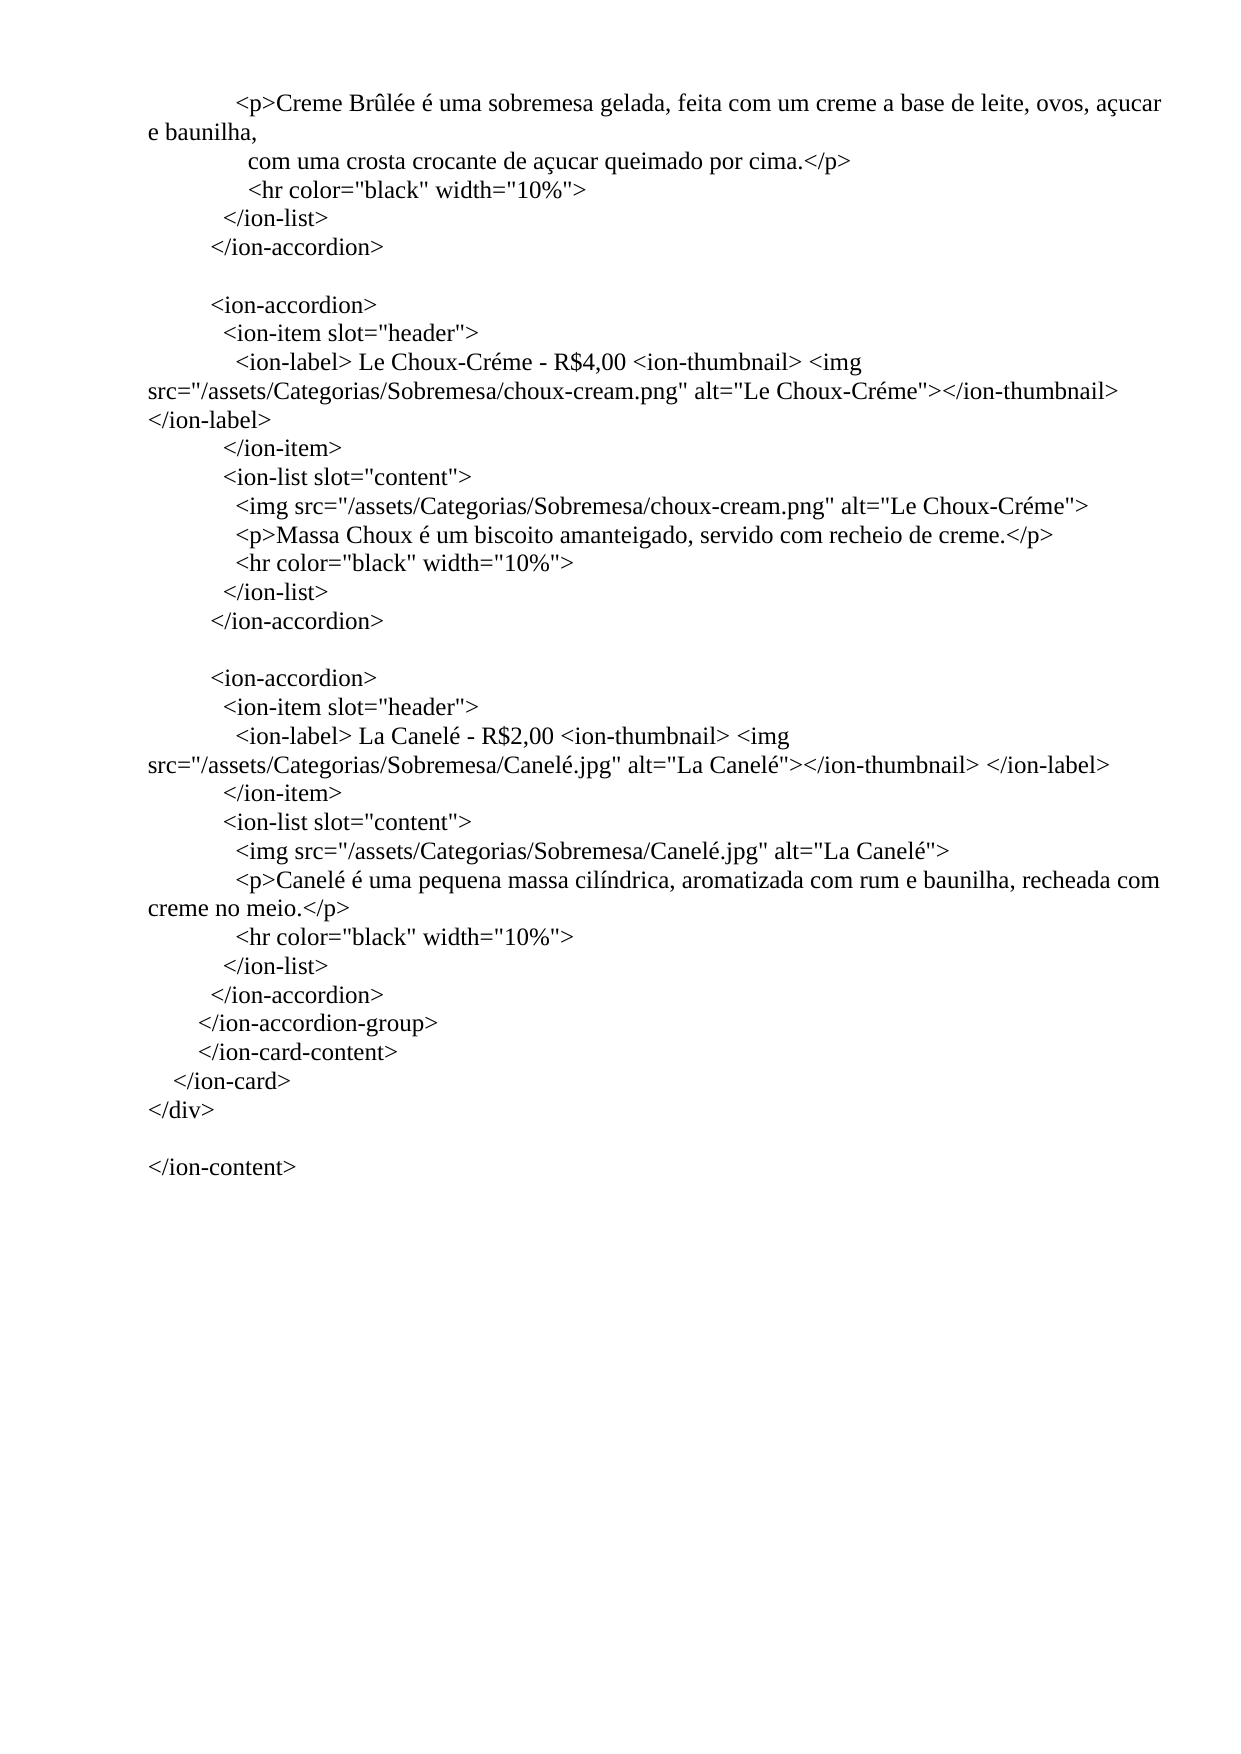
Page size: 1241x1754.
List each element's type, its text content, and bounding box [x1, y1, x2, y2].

text </ion-item> [148, 778, 1169, 807]
text <img src="/assets/Categorias/Sobremesa/Canelé.jpg" alt="La Canelé"> [148, 836, 1169, 865]
text <ion-label> La Canelé - R$2,00 <ion-thumbnail> <img src="/assets/Categorias/Sobremesa/Canelé.jpg" alt="La Canelé"></ion-thumbnail> </ion-label> [148, 721, 1169, 778]
text <ion-list slot="content"> [148, 462, 1169, 491]
text </ion-accordion> [148, 980, 1169, 1008]
text com uma crosta crocante de açucar queimado por cima.</p> [148, 146, 1169, 175]
text <ion-accordion> [148, 290, 1169, 318]
text </ion-content> [148, 1152, 1169, 1181]
text </ion-list> [148, 951, 1169, 980]
text <hr color="black" width="10%"> [148, 175, 1169, 203]
text </ion-list> [148, 577, 1169, 606]
text <p>Massa Choux é um biscoito amanteigado, servido com recheio de creme.</p> [148, 520, 1169, 548]
text <ion-item slot="header"> [148, 692, 1169, 721]
text </ion-accordion> [148, 232, 1169, 261]
text <ion-item slot="header"> [148, 318, 1169, 347]
text </ion-card-content> [148, 1037, 1169, 1066]
text </div> [148, 1095, 1169, 1123]
text <ion-list slot="content"> [148, 807, 1169, 836]
text </ion-card> [148, 1066, 1169, 1095]
text </ion-list> [148, 203, 1169, 232]
text </ion-item> [148, 433, 1169, 462]
text <hr color="black" width="10%"> [148, 548, 1169, 577]
text <ion-label> Le Choux-Créme - R$4,00 <ion-thumbnail> <img src="/assets/Categorias/Sobremesa/choux-cream.png" alt="Le Choux-Créme"></ion-thumbnail> </ion-label> [148, 347, 1169, 433]
text <p>Creme Brûlée é uma sobremesa gelada, feita com um creme a base de leite, ovos, açucar e baunilha, [148, 88, 1169, 146]
text <img src="/assets/Categorias/Sobremesa/choux-cream.png" alt="Le Choux-Créme"> [148, 491, 1169, 520]
text </ion-accordion> [148, 606, 1169, 635]
text <ion-accordion> [148, 663, 1169, 692]
text <hr color="black" width="10%"> [148, 922, 1169, 951]
text <p>Canelé é uma pequena massa cilíndrica, aromatizada com rum e baunilha, recheada com creme no meio.</p> [148, 865, 1169, 922]
text </ion-accordion-group> [148, 1008, 1169, 1037]
